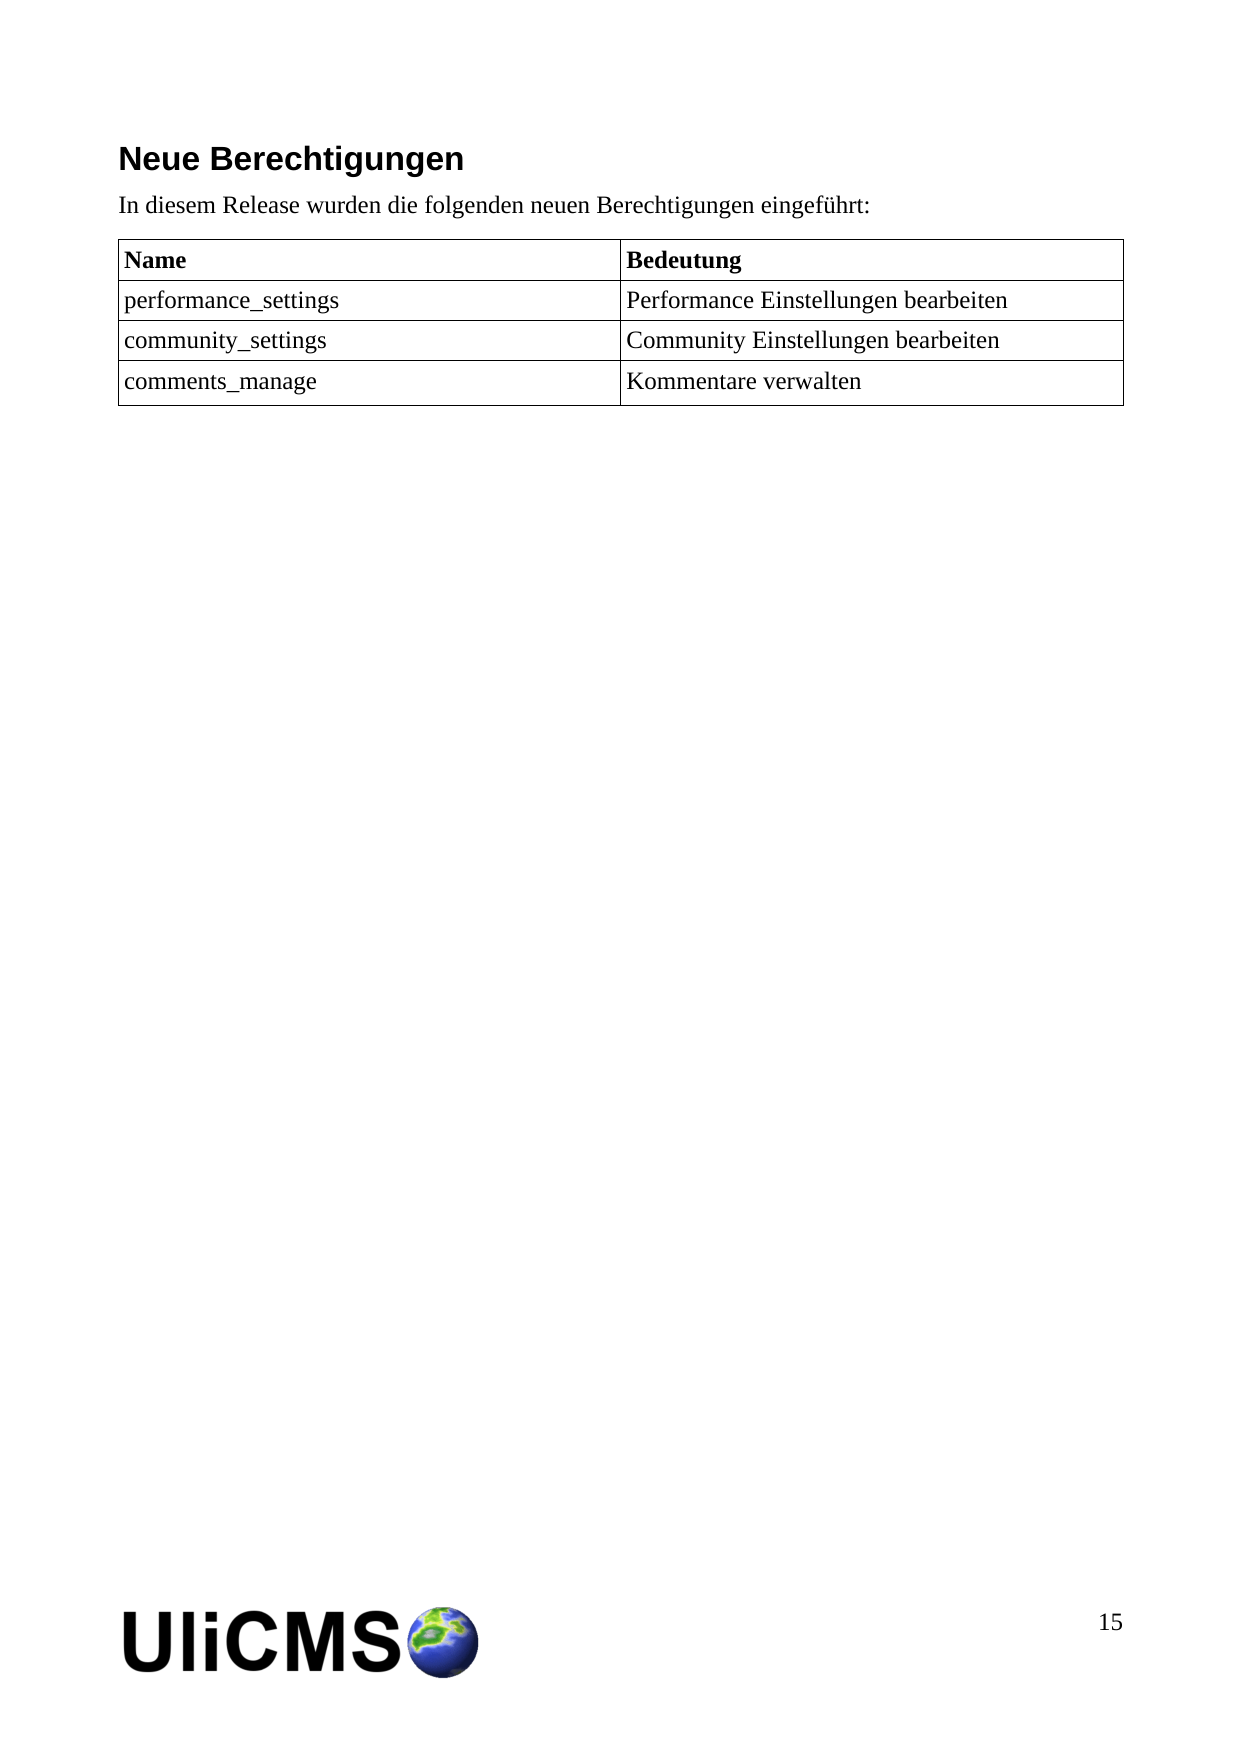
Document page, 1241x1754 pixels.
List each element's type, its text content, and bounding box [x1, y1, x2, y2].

table_header Name [119, 240, 620, 279]
table_cell Kommentare verwalten [621, 361, 1123, 405]
table_cell comments_manage [119, 361, 620, 405]
table_header Bedeutung [621, 240, 1123, 279]
table_cell community_settings [119, 321, 620, 360]
picture [118, 1607, 479, 1681]
table_cell performance_settings [119, 281, 620, 320]
table_cell Community Einstellungen bearbeiten [621, 321, 1123, 360]
subtitle Neue Berechtigungen [118, 139, 1123, 178]
text In diesem Release wurden die folgenden neuen Berechtigungen eingeführt: [118, 190, 1123, 219]
table_cell Performance Einstellungen bearbeiten [621, 281, 1123, 320]
